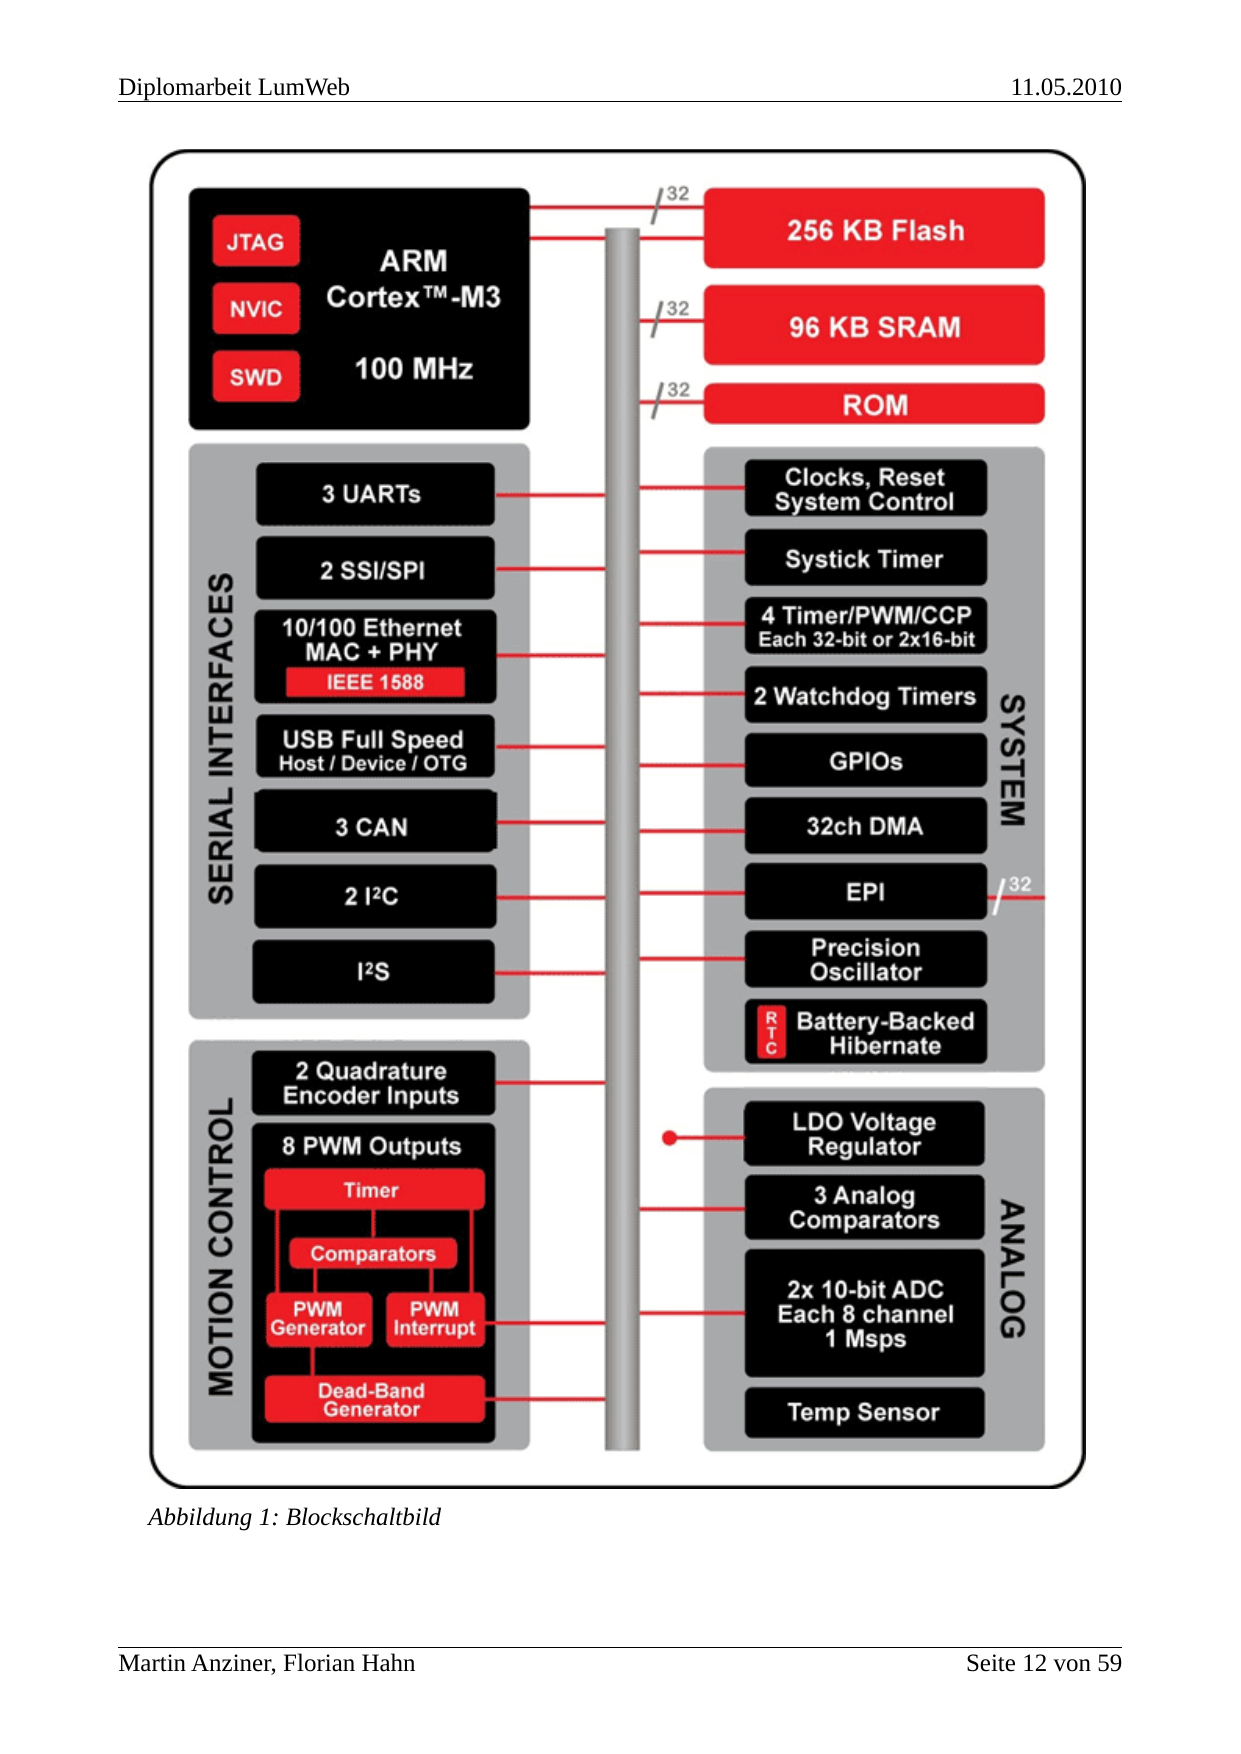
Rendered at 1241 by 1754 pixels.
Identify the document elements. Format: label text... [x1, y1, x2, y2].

picture [148, 149, 1086, 1489]
text Abbildung 1: Blockschaltbild [148, 1489, 1086, 1531]
